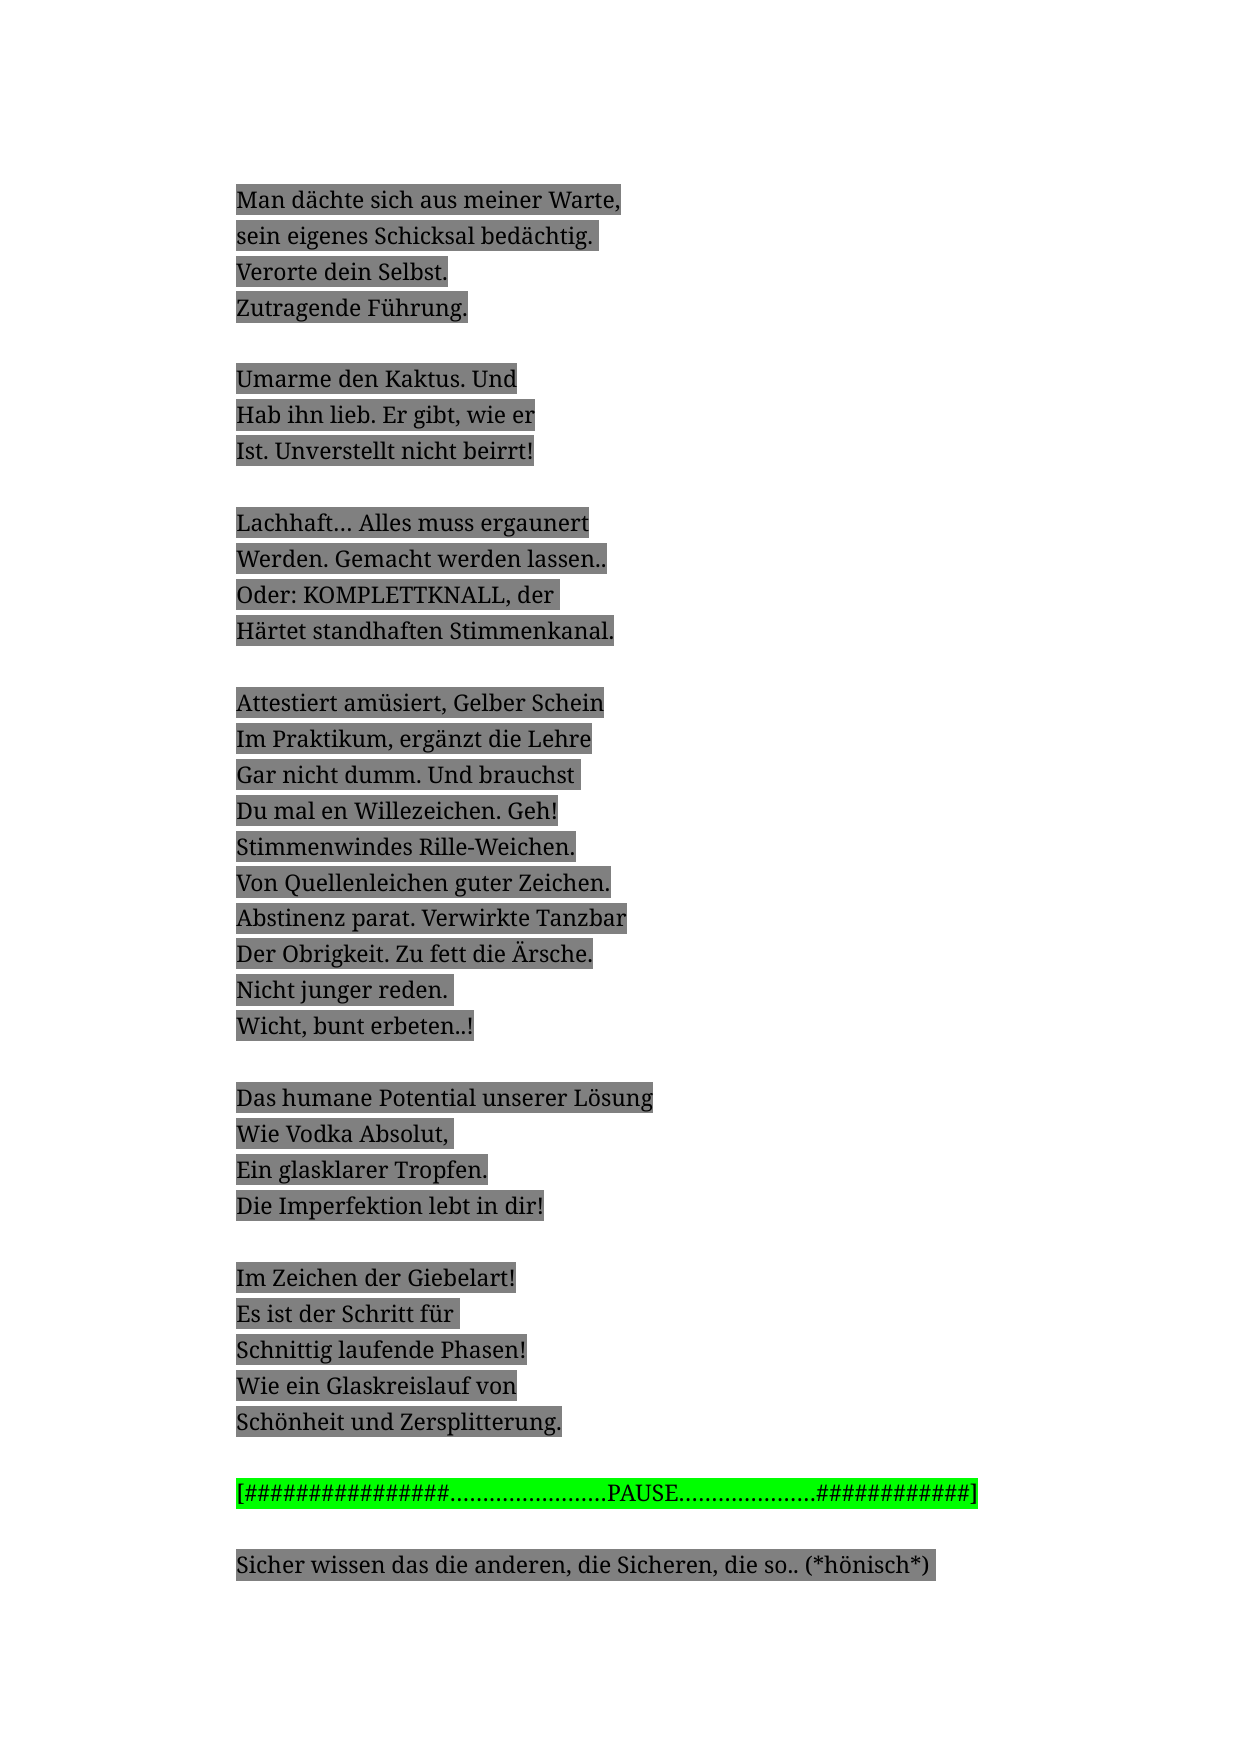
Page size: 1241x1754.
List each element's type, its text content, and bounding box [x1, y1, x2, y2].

text Wie ein Glaskreislauf von [236, 1369, 1063, 1401]
text Die Imperfektion lebt in dir! [236, 1190, 1063, 1221]
text Es ist der Schritt für [236, 1298, 1063, 1329]
text Wicht, bunt erbeten..! [236, 1010, 1063, 1041]
text Hab ihn lieb. Er gibt, wie er [236, 399, 1063, 431]
text Nicht junger reden. [236, 974, 1063, 1006]
text Im Praktikum, ergänzt die Lehre [236, 723, 1063, 754]
text Du mal en Willezeichen. Geh! [236, 794, 1063, 826]
text Gar nicht dumm. Und brauchst [236, 759, 1063, 790]
text Ein glasklarer Tropfen. [236, 1154, 1063, 1185]
text Werden. Gemacht werden lassen.. [236, 543, 1063, 574]
text Man dächte sich aus meiner Warte, [236, 184, 1063, 215]
text Wie Vodka Absolut, [236, 1118, 1063, 1149]
text Abstinenz parat. Verwirkte Tanzbar [236, 902, 1063, 934]
text Lachhaft… Alles muss ergaunert [236, 507, 1063, 538]
text Sicher wissen das die anderen, die Sicheren, die so.. (*hönisch*) [236, 1549, 1063, 1581]
text Härtet standhaften Stimmenkanal. [236, 615, 1063, 646]
text Das humane Potential unserer Lösung [236, 1082, 1063, 1113]
text sein eigenes Schicksal bedächtig. [236, 219, 1063, 251]
text [################……………………PAUSE…………………############] [236, 1477, 1063, 1509]
text Umarme den Kaktus. Und [236, 363, 1063, 394]
text Schönheit und Zersplitterung. [236, 1406, 1063, 1437]
text Im Zeichen der Giebelart! [236, 1262, 1063, 1293]
text Ist. Unverstellt nicht beirrt! [236, 435, 1063, 466]
text Zutragende Führung. [236, 291, 1063, 323]
text Der Obrigkeit. Zu fett die Ärsche. [236, 938, 1063, 969]
text Schnittig laufende Phasen! [236, 1334, 1063, 1365]
text Verorte dein Selbst. [236, 256, 1063, 287]
text Oder: KOMPLETTKNALL, der [236, 579, 1063, 610]
text Von Quellenleichen guter Zeichen. [236, 866, 1063, 898]
text Attestiert amüsiert, Gelber Schein [236, 687, 1063, 718]
text Stimmenwindes Rille-Weichen. [236, 831, 1063, 862]
